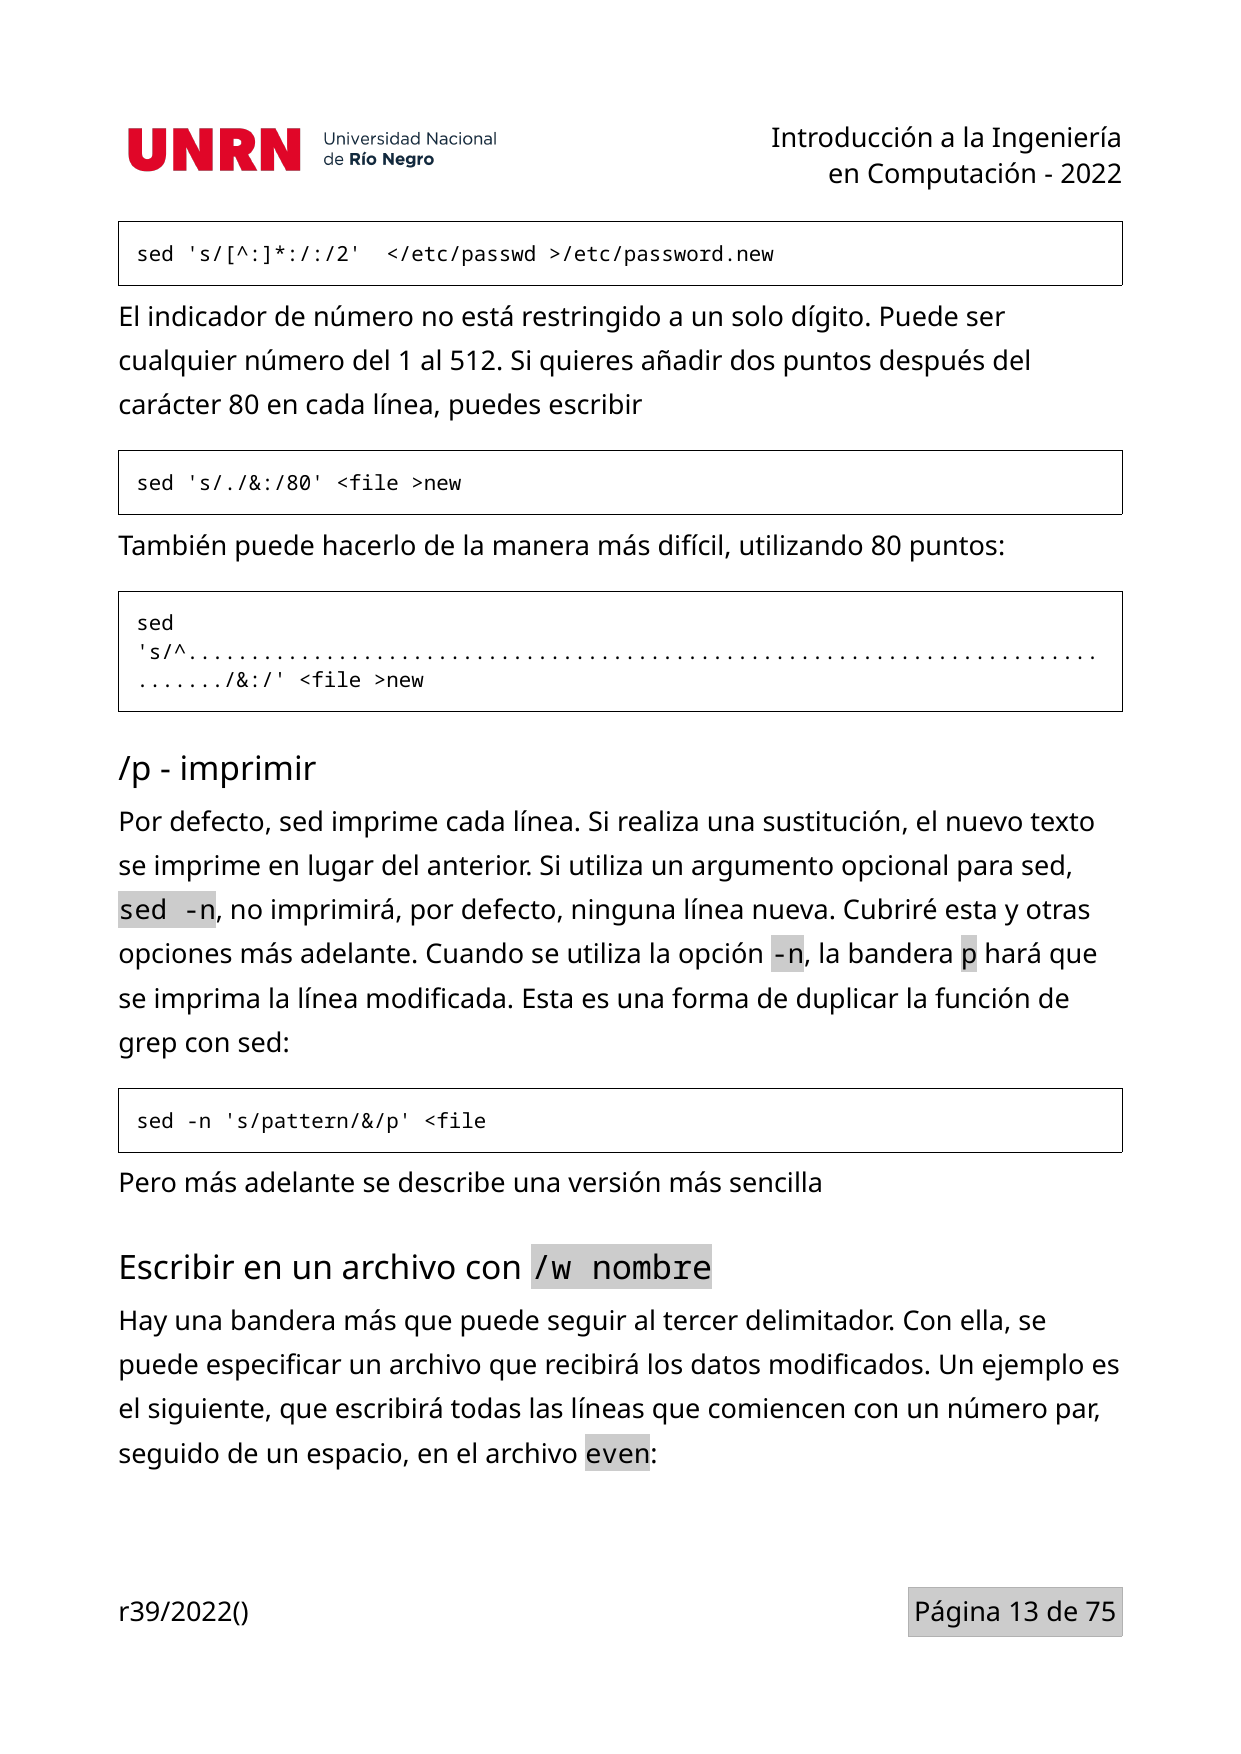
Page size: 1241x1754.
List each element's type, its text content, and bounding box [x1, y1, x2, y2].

text sed -n 's/pattern/&/p' <file [119, 1089, 1122, 1152]
text También puede hacerlo de la manera más difícil, utilizando 80 puntos: [118, 526, 1122, 563]
text sed 's/^................................................................................/&:/' <file >new [119, 592, 1122, 711]
picture [118, 118, 505, 180]
subtitle /p - imprimir [118, 744, 1122, 790]
text sed 's/[^:]*:/:/2' </etc/passwd >/etc/password.new [119, 222, 1122, 285]
text Hay una bandera más que puede seguir al tercer delimitador. Con ella, se puede especificar un archivo que recibirá los datos modificados. Un ejemplo es el siguiente, que escribirá todas las líneas que comiencen con un número par, seguido de un espacio, en el archivo even: [118, 1302, 1122, 1471]
text Por defecto, sed imprime cada línea. Si realiza una sustitución, el nuevo texto se imprime en lugar del anterior. Si utiliza un argumento opcional para sed, sed -n, no imprimirá, por defecto, ninguna línea nueva. Cubriré esta y otras opciones más adelante. Cuando se utiliza la opción -n, la bandera p hará que se imprima la línea modificada. Esta es una forma de duplicar la función de grep con sed: [118, 802, 1122, 1060]
subtitle Escribir en un archivo con /w nombre [118, 1243, 1122, 1289]
text sed 's/./&:/80' <file >new [119, 451, 1122, 514]
text Pero más adelante se describe una versión más sencilla [118, 1164, 1122, 1201]
text El indicador de número no está restringido a un solo dígito. Puede ser cualquier número del 1 al 512. Si quieres añadir dos puntos después del carácter 80 en cada línea, puedes escribir [118, 297, 1122, 422]
